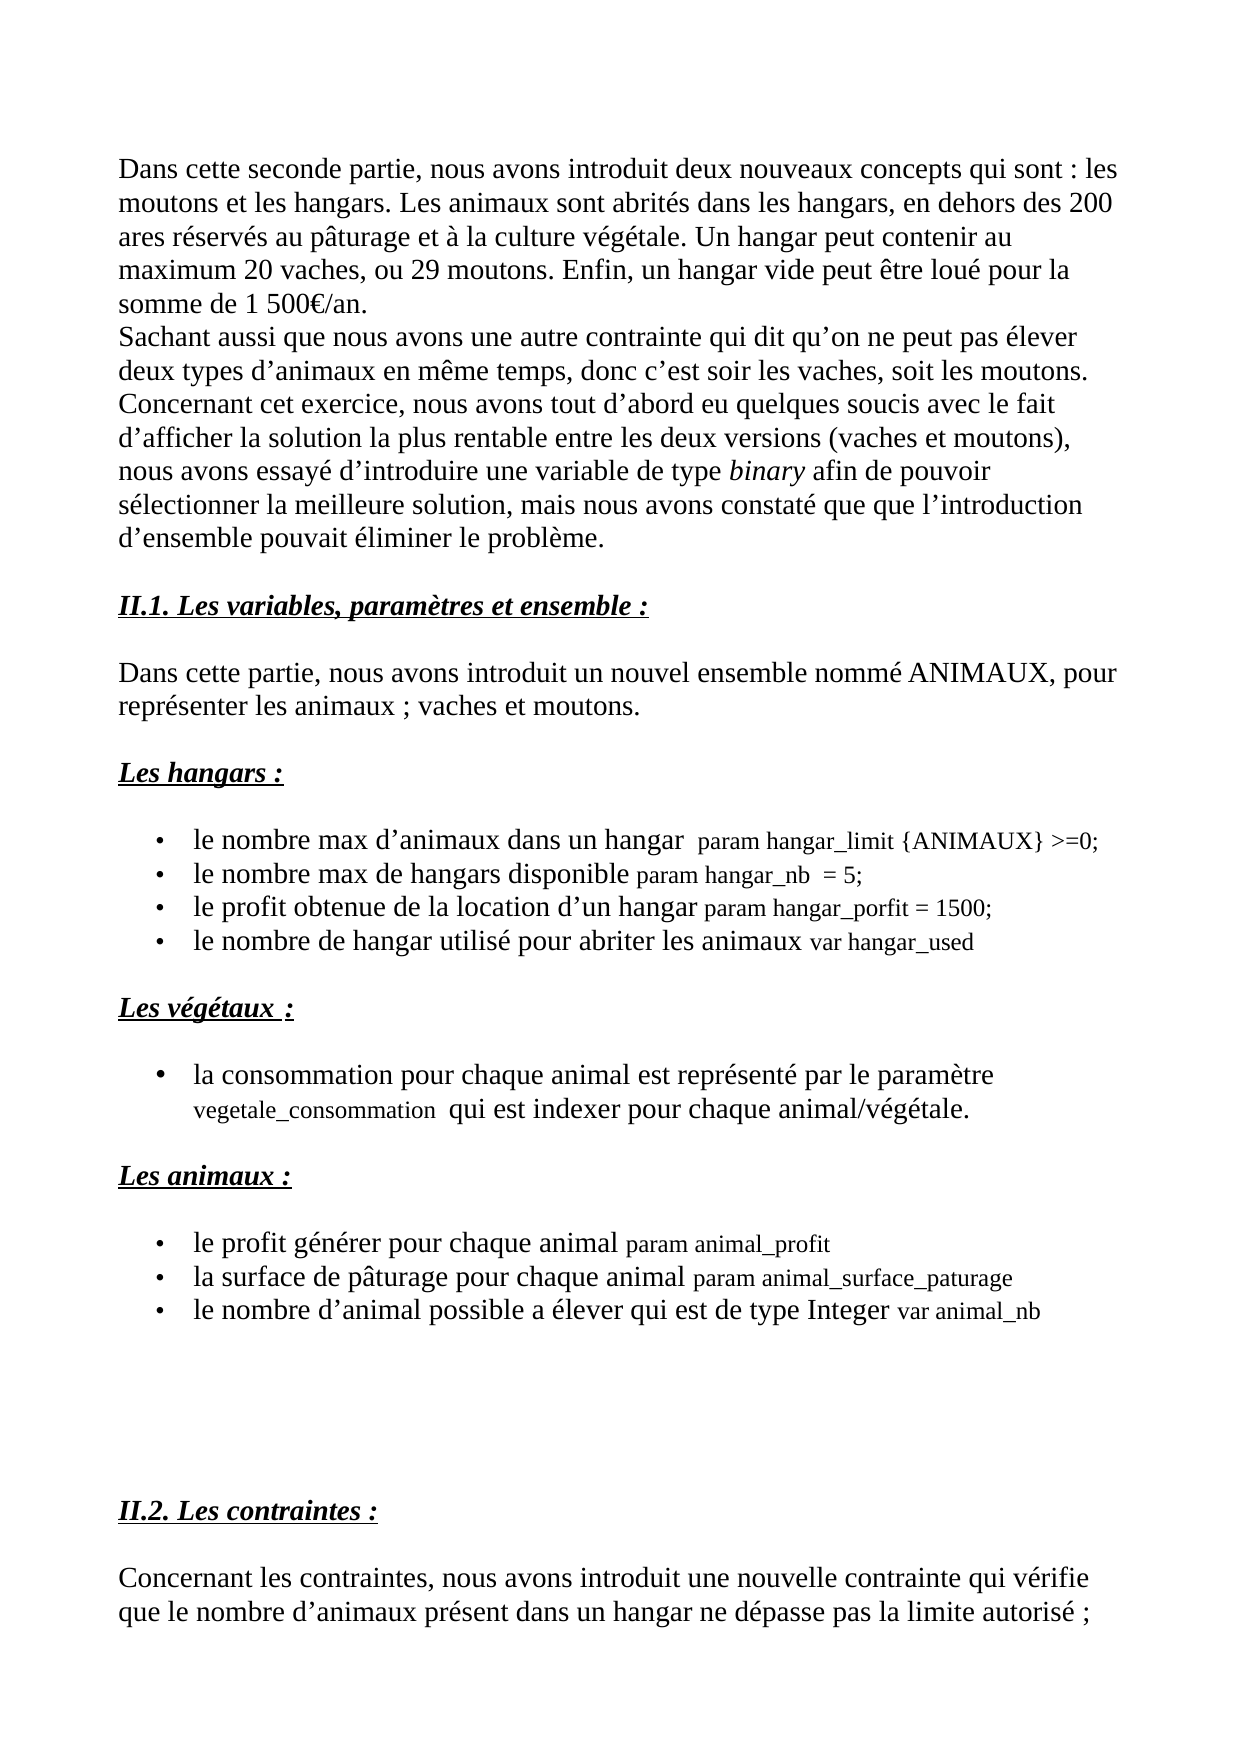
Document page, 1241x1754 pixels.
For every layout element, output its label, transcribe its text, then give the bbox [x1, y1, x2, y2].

list le nombre d’animal possible a élever qui est de type Integer var animal_nb [156, 1292, 1122, 1326]
text Les végétaux : [118, 990, 1122, 1024]
text Dans cette partie, nous avons introduit un nouvel ensemble nommé ANIMAUX, pour représenter les animaux ; vaches et moutons. [118, 655, 1122, 722]
list le nombre max d’animaux dans un hangar param hangar_limit {ANIMAUX} >=0; [156, 822, 1122, 856]
list le nombre de hangar utilisé pour abriter les animaux var hangar_used [156, 923, 1122, 957]
list la consommation pour chaque animal est représenté par le paramètre vegetale_consommation qui est indexer pour chaque animal/végétale. [156, 1057, 1122, 1124]
text Les animaux : [118, 1158, 1122, 1192]
list la surface de pâturage pour chaque animal param animal_surface_paturage [156, 1259, 1122, 1292]
text Dans cette seconde partie, nous avons introduit deux nouveaux concepts qui sont : les moutons et les hangars. Les animaux sont abrités dans les hangars, en dehors des 200 ares réservés au pâturage et à la culture végétale. Un hangar peut contenir au maximum 20 vaches, ou 29 moutons. Enfin, un hangar vide peut être loué pour la somme de 1 500€/an. [118, 152, 1122, 319]
list le profit obtenue de la location d’un hangar param hangar_porfit = 1500; [156, 889, 1122, 923]
text Concernant cet exercice, nous avons tout d’abord eu quelques soucis avec le fait d’afficher la solution la plus rentable entre les deux versions (vaches et moutons), nous avons essayé d’introduire une variable de type binary afin de pouvoir sélectionner la meilleure solution, mais nous avons constaté que que l’introduction d’ensemble pouvait éliminer le problème. [118, 386, 1122, 554]
list le profit générer pour chaque animal param animal_profit [156, 1225, 1122, 1259]
text II.1. Les variables, paramètres et ensemble : [118, 588, 1122, 621]
text Concernant les contraintes, nous avons introduit une nouvelle contrainte qui vérifie que le nombre d’animaux présent dans un hangar ne dépasse pas la limite autorisé ; [118, 1561, 1122, 1628]
text Sachant aussi que nous avons une autre contrainte qui dit qu’on ne peut pas élever deux types d’animaux en même temps, donc c’est soir les vaches, soit les moutons. [118, 319, 1122, 386]
list le nombre max de hangars disponible param hangar_nb = 5; [156, 856, 1122, 889]
text II.2. Les contraintes : [118, 1493, 1122, 1527]
text Les hangars : [118, 755, 1122, 789]
